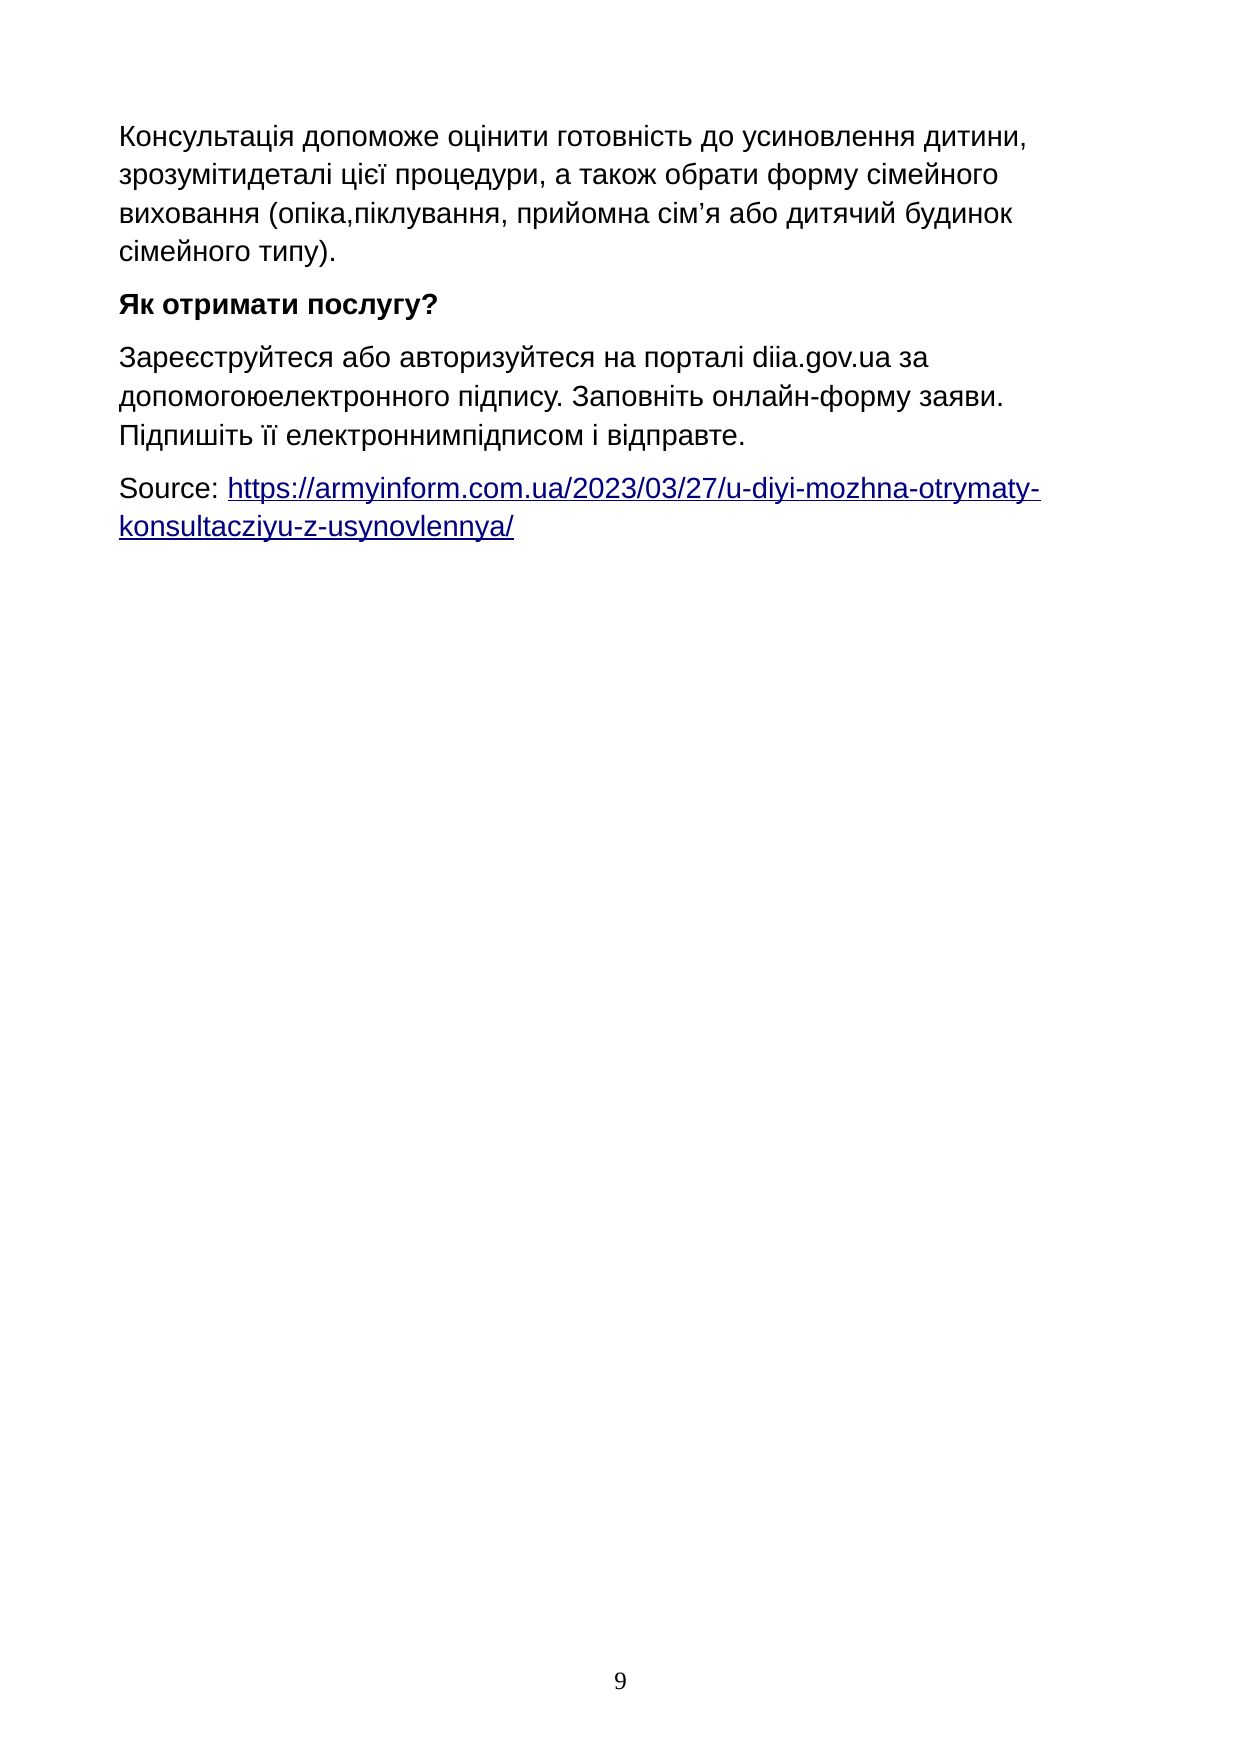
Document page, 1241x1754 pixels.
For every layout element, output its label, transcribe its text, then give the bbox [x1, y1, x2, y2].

text Як отримати послугу? [118, 287, 1122, 321]
text Source: https://armyinform.com.ua/2023/03/27/u-diyi-mozhna-otrymaty-konsultacziyu-z-usynovlennya/ [118, 471, 1122, 543]
text Консультація допоможе оцінити готовність до усиновлення дитини, зрозумітидеталі цієї процедури, а також обрати форму сімейного виховання (опіка,піклування, прийомна сім’я або дитячий будинок сімейного типу). [118, 118, 1122, 268]
text Зареєструйтеся або авторизуйтеся на порталі diia.gov.ua за допомогоюелектронного підпису. Заповніть онлайн-форму заяви. Підпишіть її електроннимпідписом і відправте. [118, 340, 1122, 451]
